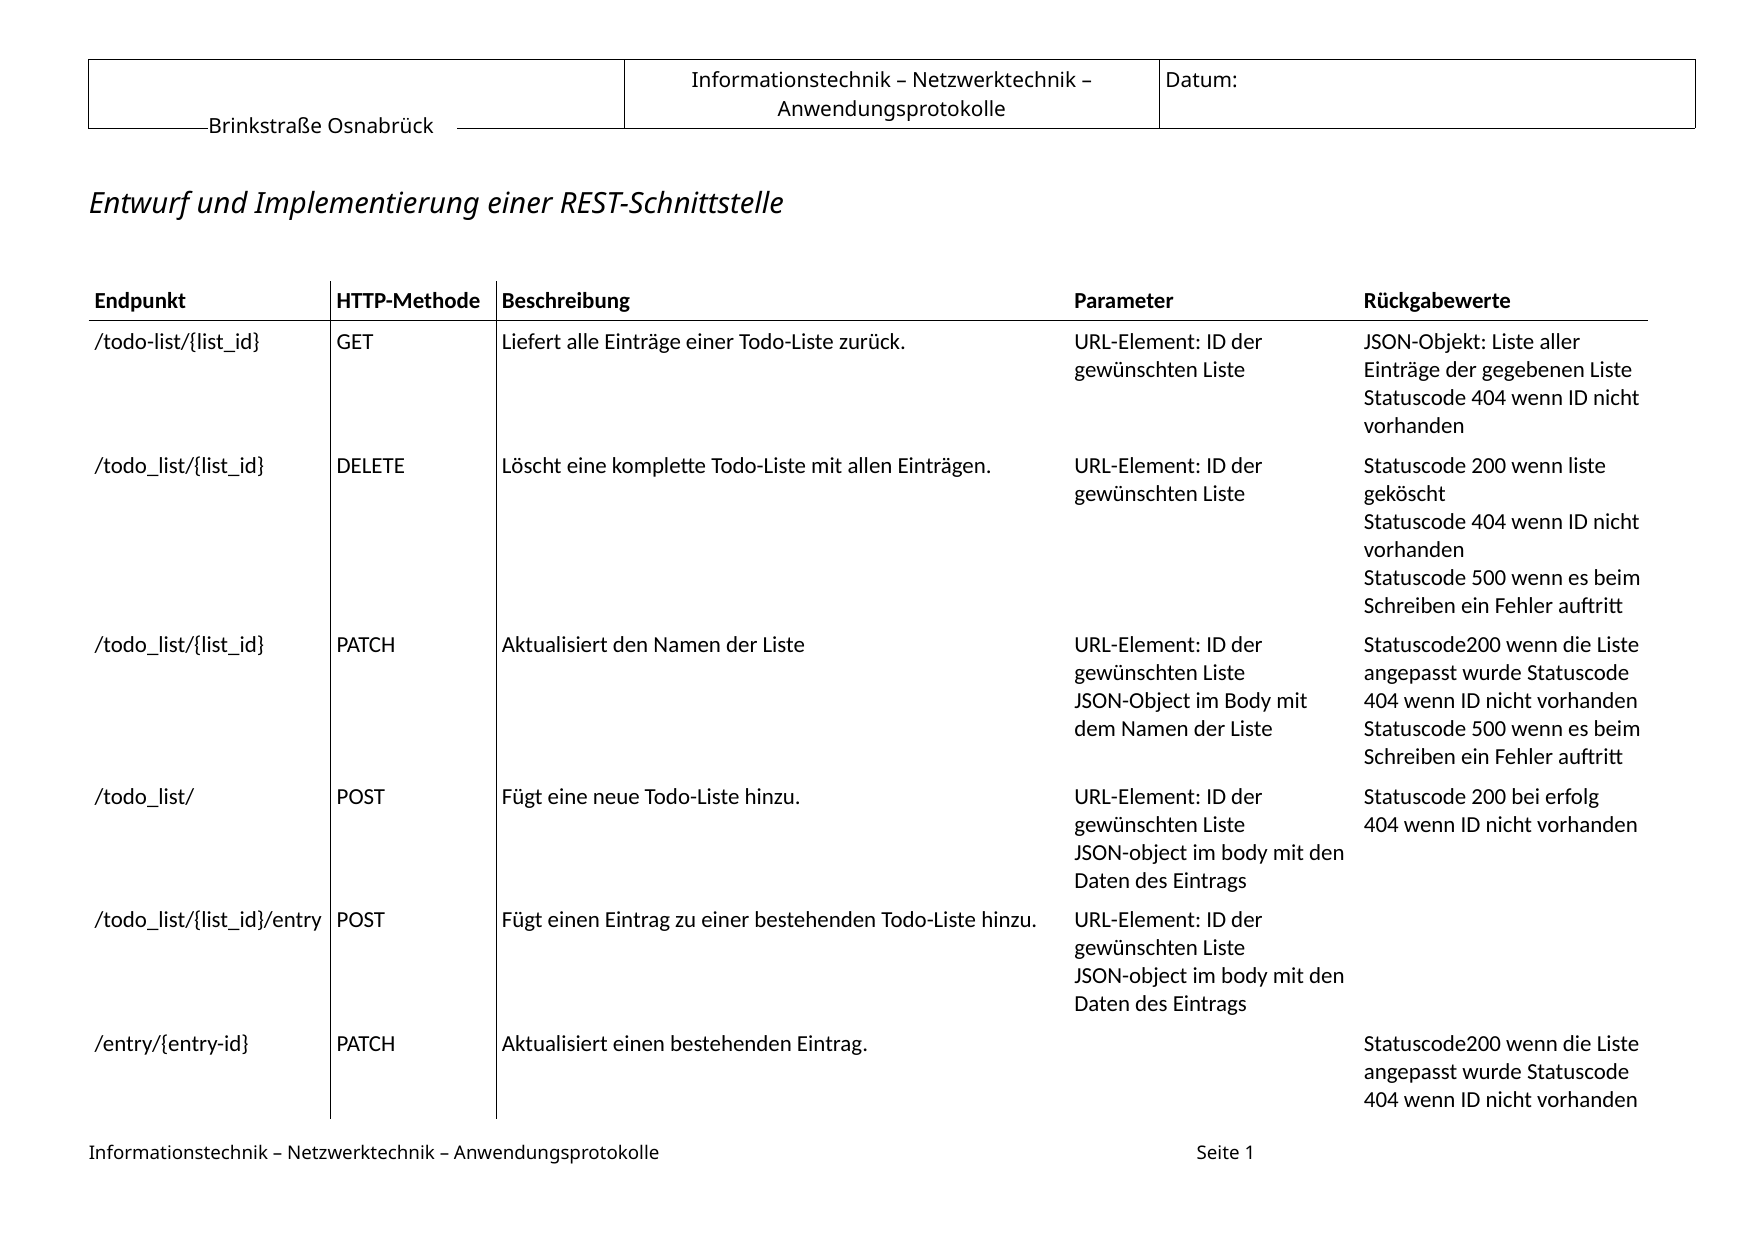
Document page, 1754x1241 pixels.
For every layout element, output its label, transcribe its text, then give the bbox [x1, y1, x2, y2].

table_cell /todo-list/{list_id} [89, 321, 330, 445]
table_cell Statuscode200 wenn die Liste angepasst wurde Statuscode 404 wenn ID nicht vorhanden Statuscode 500 wenn es beim Schreiben ein Fehler auftritt [1358, 625, 1648, 776]
table_cell Aktualisiert den Namen der Liste [497, 625, 1068, 776]
table_header HTTP-Methode [331, 281, 496, 320]
table_cell URL-Element: ID der gewünschten Liste JSON-Object im Body mit dem Namen der Liste [1069, 625, 1358, 776]
table_cell POST [331, 776, 496, 900]
table_cell Statuscode 200 wenn liste geköscht Statuscode 404 wenn ID nicht vorhanden Statuscode 500 wenn es beim Schreiben ein Fehler auftritt [1358, 445, 1648, 624]
table_cell /todo_list/ [89, 776, 330, 900]
table_header Parameter [1069, 281, 1358, 320]
table_cell Löscht eine komplette Todo-Liste mit allen Einträgen. [497, 445, 1068, 624]
table_cell URL-Element: ID der gewünschten Liste JSON-object im body mit den Daten des Eintrags [1069, 776, 1358, 900]
table_cell /entry/{entry-id} [89, 1023, 330, 1119]
table_cell URL-Element: ID der gewünschten Liste JSON-object im body mit den Daten des Eintrags [1069, 900, 1358, 1023]
table_cell Liefert alle Einträge einer Todo-Liste zurück. [497, 321, 1068, 445]
table_cell Statuscode200 wenn die Liste angepasst wurde Statuscode 404 wenn ID nicht vorhanden [1358, 1023, 1648, 1119]
table_cell DELETE [331, 445, 496, 624]
table_cell URL-Element: ID der gewünschten Liste [1069, 321, 1358, 445]
table_cell Fügt eine neue Todo-Liste hinzu. [497, 776, 1068, 900]
table_header Endpunkt [89, 281, 330, 320]
table_cell /todo_list/{list_id} [89, 625, 330, 776]
table_cell Fügt einen Eintrag zu einer bestehenden Todo-Liste hinzu. [497, 900, 1068, 1023]
table_cell JSON-Objekt: Liste aller Einträge der gegebenen Liste Statuscode 404 wenn ID nicht vorhanden [1358, 321, 1648, 445]
table_cell Statuscode 200 bei erfolg 404 wenn ID nicht vorhanden [1358, 776, 1648, 900]
table_cell [1069, 1023, 1358, 1119]
table_cell URL-Element: ID der gewünschten Liste [1069, 445, 1358, 624]
subtitle Entwurf und Implementierung einer REST-Schnittstelle [88, 182, 1695, 222]
table_cell GET [331, 321, 496, 445]
table_cell /todo_list/{list_id}/entry [89, 900, 330, 1023]
table_cell PATCH [331, 1023, 496, 1119]
table_cell PATCH [331, 625, 496, 776]
table_cell POST [331, 900, 496, 1023]
table_cell Aktualisiert einen bestehenden Eintrag. [497, 1023, 1068, 1119]
table_header Rückgabewerte [1358, 281, 1648, 320]
table_cell [1358, 900, 1648, 1023]
table_cell /todo_list/{list_id} [89, 445, 330, 624]
table_header Beschreibung [497, 281, 1068, 320]
